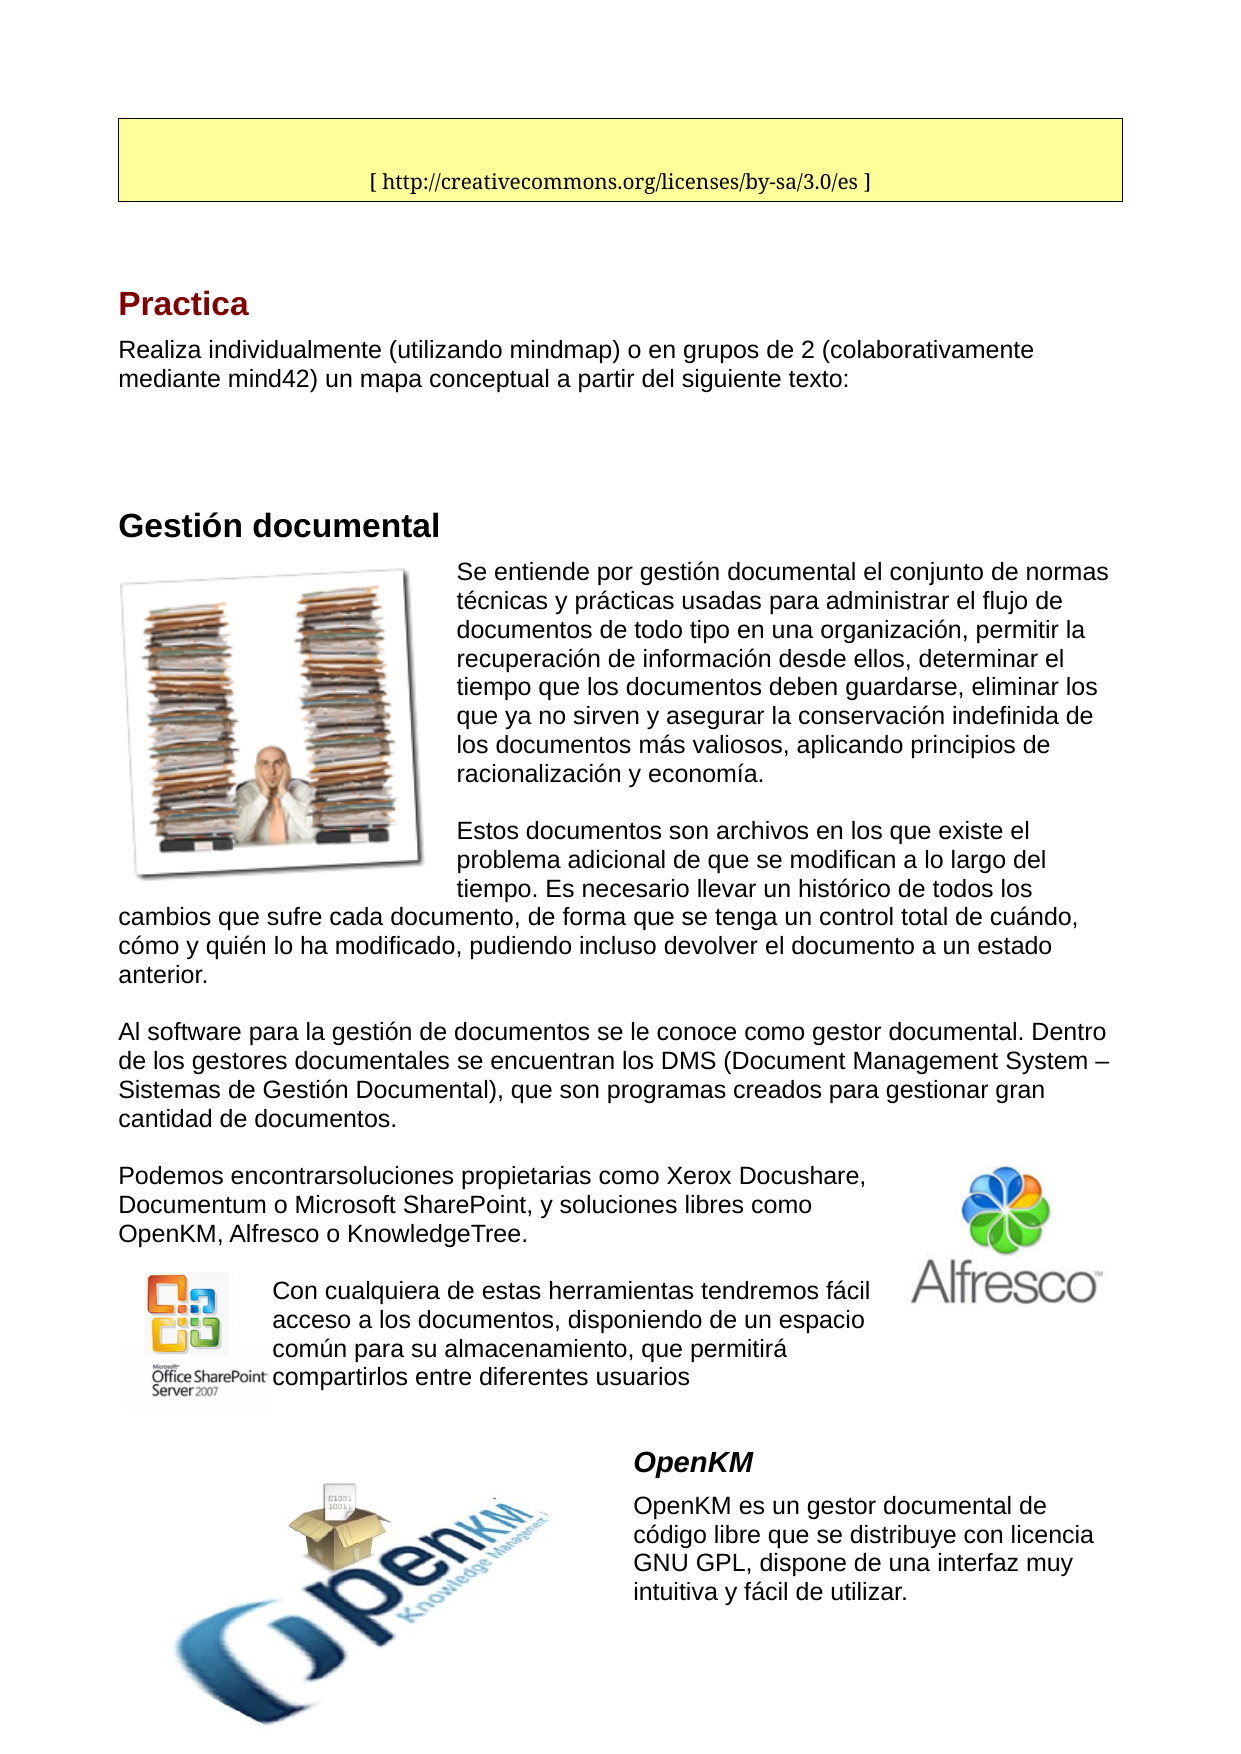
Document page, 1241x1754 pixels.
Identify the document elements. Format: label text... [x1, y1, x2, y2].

text Al software para la gestión de documentos se le conoce como gestor documental. Dentro de los gestores documentales se encuentran los DMS (Document Management System – Sistemas de Gestión Documental), que son programas creados para gestionar gran cantidad de documentos. [118, 1017, 1122, 1132]
table_header [ http://creativecommons.org/licenses/by-sa/3.0/es ] [119, 119, 1122, 201]
subtitle Gestión documental [118, 506, 1122, 545]
picture [900, 1166, 1115, 1336]
text Realiza individualmente (utilizando mindmap) o en grupos de 2 (colaborativamente mediante mind42) un mapa conceptual a partir del siguiente texto: [118, 335, 1122, 392]
picture [117, 1472, 604, 1754]
subtitle OpenKM [118, 1445, 1122, 1478]
text Podemos encontrarsoluciones propietarias como Xerox Docushare, Documentum o Microsoft SharePoint, y soluciones libres como OpenKM, Alfresco o KnowledgeTree. [118, 1161, 1122, 1247]
picture [125, 1272, 273, 1410]
text Estos documentos son archivos en los que existe el problema adicional de que se modifican a lo largo del tiempo. Es necesario llevar un histórico de todos los cambios que sufre cada documento, de forma que se tenga un control total de cuándo, cómo y quién lo ha modificado, pudiendo incluso devolver el documento a un estado anterior. [118, 816, 1122, 988]
text OpenKM es un gestor documental de código libre que se distribuye con licencia GNU GPL, dispone de una interfaz muy intuitiva y fácil de utilizar. [604, 1491, 1122, 1606]
subtitle Practica [118, 284, 1122, 322]
text Se entiende por gestión documental el conjunto de normas técnicas y prácticas usadas para administrar el flujo de documentos de todo tipo en una organización, permitir la recuperación de información desde ellos, determinar el tiempo que los documentos deben guardarse, eliminar los que ya no sirven y asegurar la conservación indefinida de los documentos más valiosos, aplicando principios de racionalización y economía. [118, 557, 1122, 787]
picture [119, 567, 427, 884]
text Con cualquiera de estas herramientas tendremos fácil acceso a los documentos, disponiendo de un espacio común para su almacenamiento, que permitirá compartirlos entre diferentes usuarios [273, 1276, 1122, 1391]
